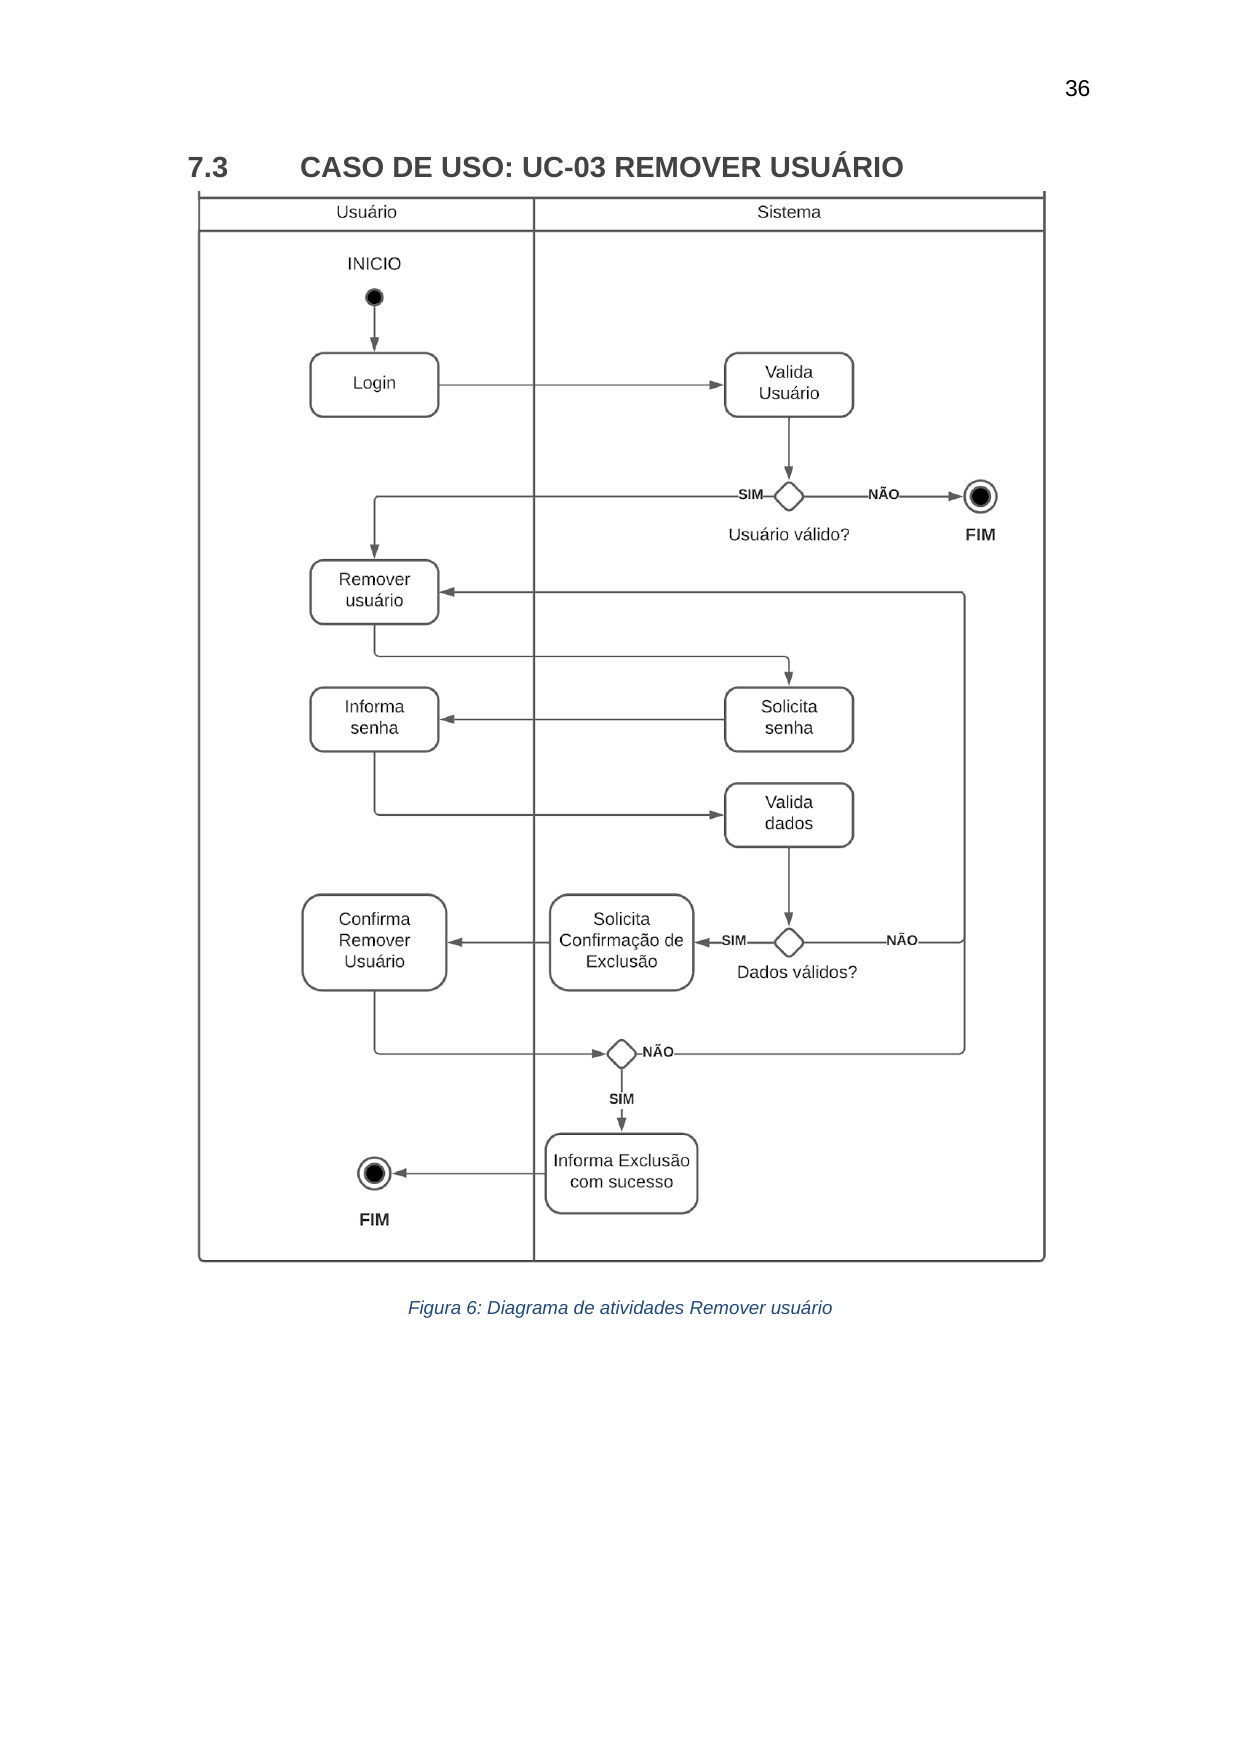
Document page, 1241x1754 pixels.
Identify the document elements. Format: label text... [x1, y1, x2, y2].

subtitle CASO DE USO: UC-03 REMOVER USUÁRIO [187, 150, 1090, 183]
picture [167, 191, 1073, 1293]
text Figura 6: Diagrama de atividades Remover usuário [150, 1297, 1090, 1318]
